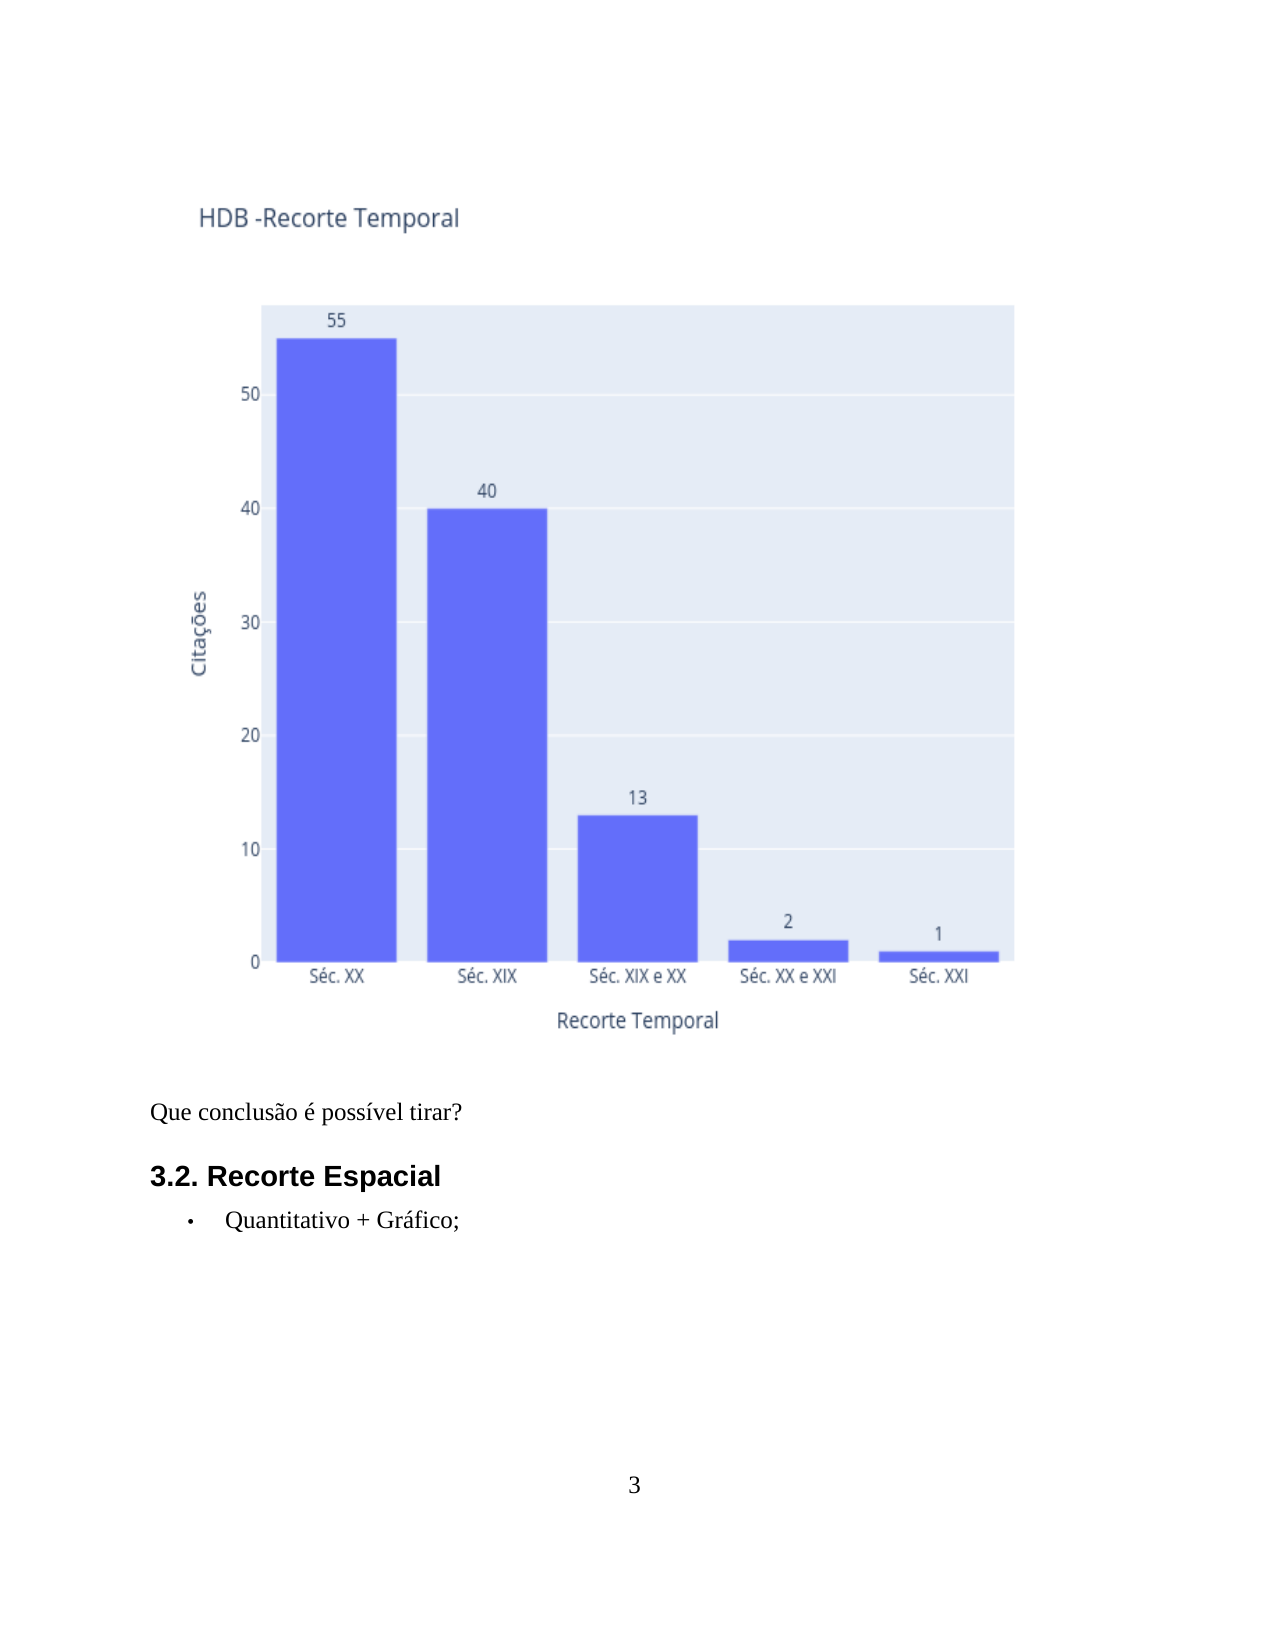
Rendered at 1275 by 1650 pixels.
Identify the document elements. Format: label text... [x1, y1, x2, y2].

subtitle 3.2. Recorte Espacial [150, 1159, 1125, 1193]
list Quantitativo + Gráfico; [187, 1206, 1125, 1234]
picture [150, 150, 1125, 1088]
text Que conclusão é possível tirar? [150, 1097, 1125, 1126]
